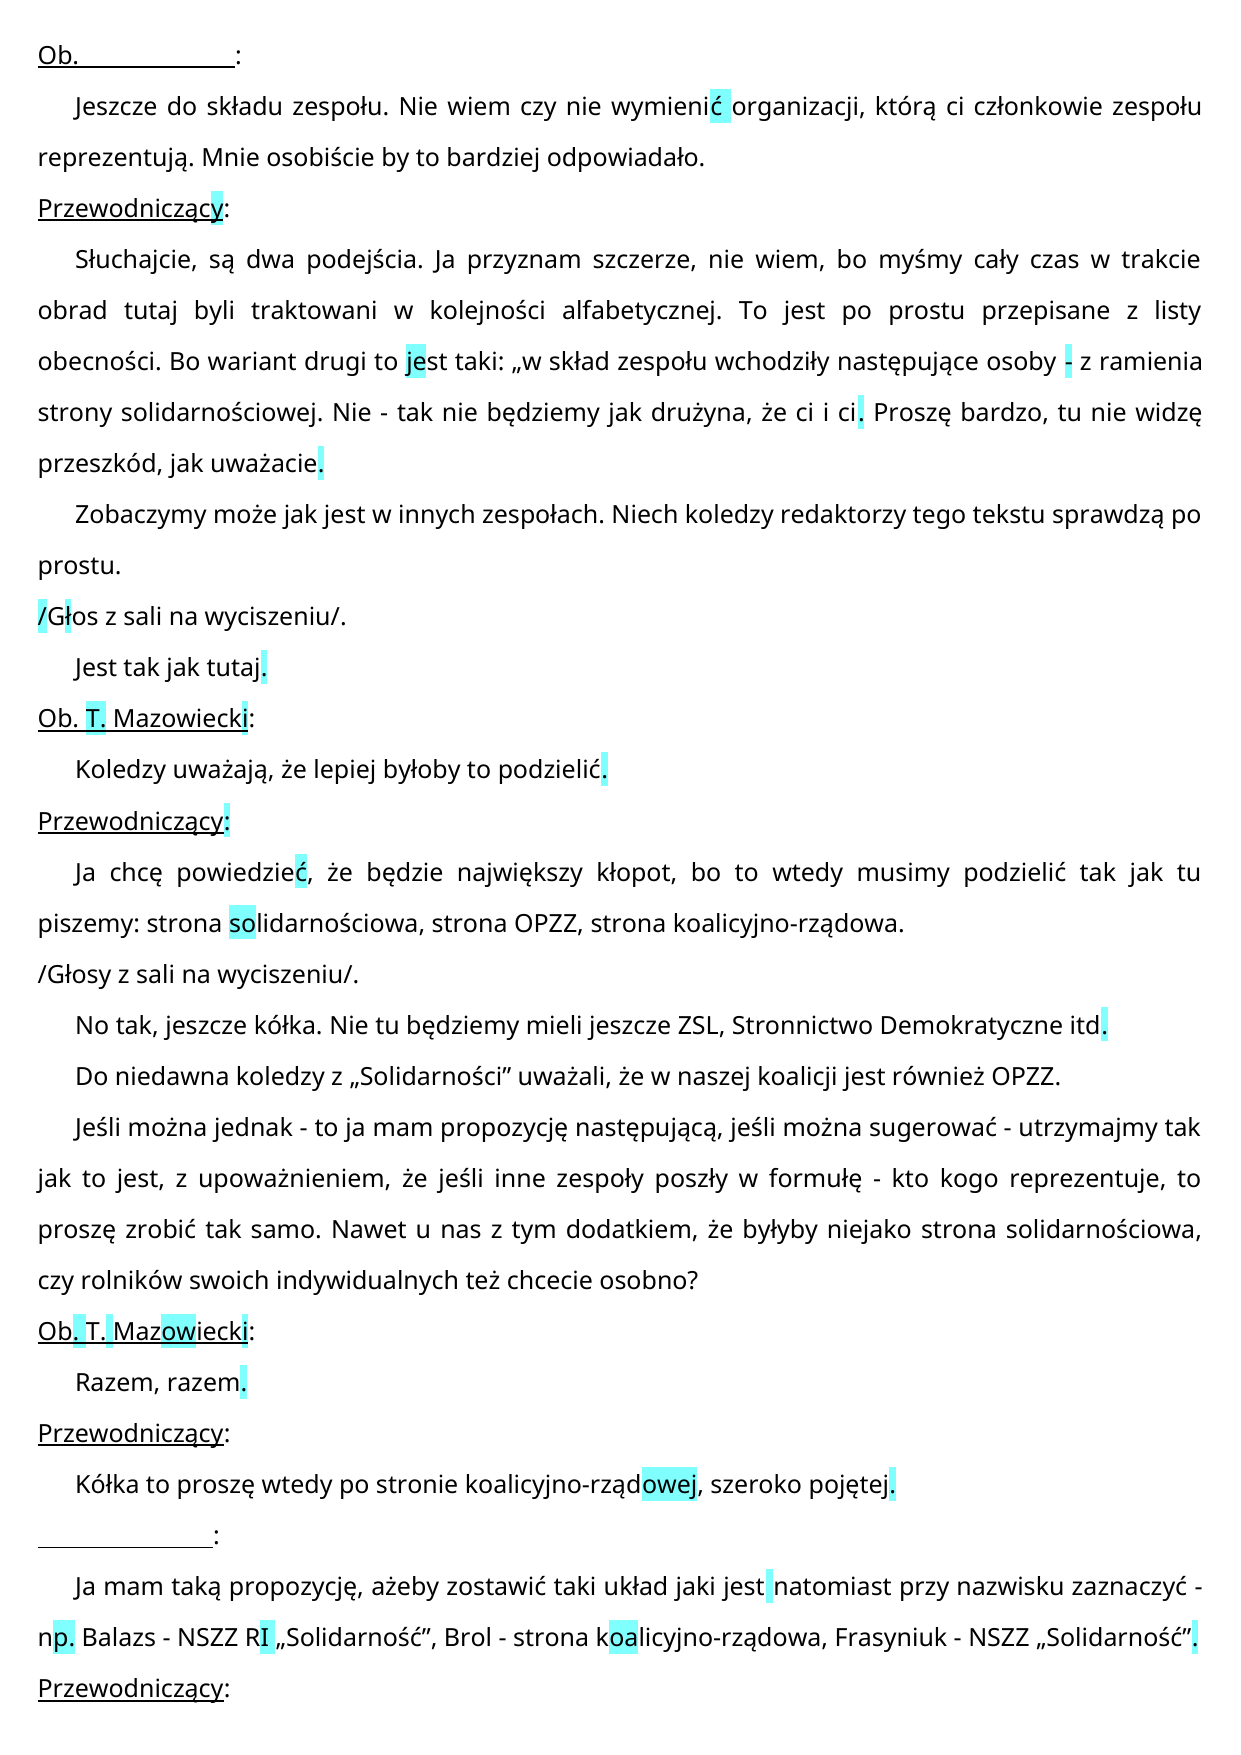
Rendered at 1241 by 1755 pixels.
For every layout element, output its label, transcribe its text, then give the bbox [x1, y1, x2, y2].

text Ob. T. Mazowiecki: [37, 1313, 1203, 1348]
text Do niedawna koledzy z „Solidarności” uważali, że w naszej koalicji jest również OPZZ. [37, 1058, 1203, 1092]
text Jeśli można jednak - to ja mam propozycję następującą, jeśli można sugerować - utrzymajmy tak jak to jest, z upoważnieniem, że jeśli inne zespoły poszły w formułę - kto kogo reprezentuje, to proszę zrobić tak samo. Nawet u nas z tym dodatkiem, że byłyby niejako strona solidarnościowa, czy rolników swoich indywidualnych też chcecie osobno? [37, 1109, 1203, 1297]
text : [37, 1518, 1203, 1552]
text /Głos z sali na wyciszeniu/. [37, 599, 1203, 633]
text Jest tak jak tutaj. [37, 650, 1203, 684]
text /Głosy z sali na wyciszeniu/. [37, 956, 1203, 990]
text Zobaczymy może jak jest w innych zespołach. Niech koledzy redaktorzy tego tekstu sprawdzą po prostu. [37, 497, 1203, 582]
text Jeszcze do składu zespołu. Nie wiem czy nie wymienić organizacji, którą ci członkowie zespołu reprezentują. Mnie osobiście by to bardziej odpowiadało. [37, 88, 1203, 174]
text Przewodniczący: [37, 191, 1203, 225]
text Ja mam taką propozycję, ażeby zostawić taki układ jaki jest natomiast przy nazwisku zaznaczyć - np. Balazs - NSZZ RI „Solidarność”, Brol - strona koalicyjno-rządowa, Frasyniuk - NSZZ „Solidarność”. [37, 1569, 1203, 1654]
text Przewodniczący: [37, 803, 1203, 837]
text No tak, jeszcze kółka. Nie tu będziemy mieli jeszcze ZSL, Stronnictwo Demokratyczne itd. [37, 1007, 1203, 1041]
text Razem, razem. [37, 1364, 1203, 1399]
text Słuchajcie, są dwa podejścia. Ja przyznam szczerze, nie wiem, bo myśmy cały czas w trakcie obrad tutaj byli traktowani w kolejności alfabetycznej. To jest po prostu przepisane z listy obecności. Bo wariant drugi to jest taki: „w skład zespołu wchodziły następujące osoby - z ramienia strony solidarnościowej. Nie - tak nie będziemy jak drużyna, że ci i ci. Proszę bardzo, tu nie widzę przeszkód, jak uważacie. [37, 242, 1203, 480]
text Ob. T. Mazowiecki: [37, 701, 1203, 735]
text Ja chcę powiedzieć, że będzie największy kłopot, bo to wtedy musimy podzielić tak jak tu piszemy: strona solidarnościowa, strona OPZZ, strona koalicyjno-rządowa. [37, 854, 1203, 939]
text Kółka to proszę wtedy po stronie koalicyjno-rządowej, szeroko pojętej. [37, 1467, 1203, 1501]
text Ob. : [37, 37, 1203, 72]
text Koledzy uważają, że lepiej byłoby to podzielić. [37, 752, 1203, 786]
text Przewodniczący: [37, 1416, 1203, 1450]
text Przewodniczący: [37, 1671, 1203, 1705]
